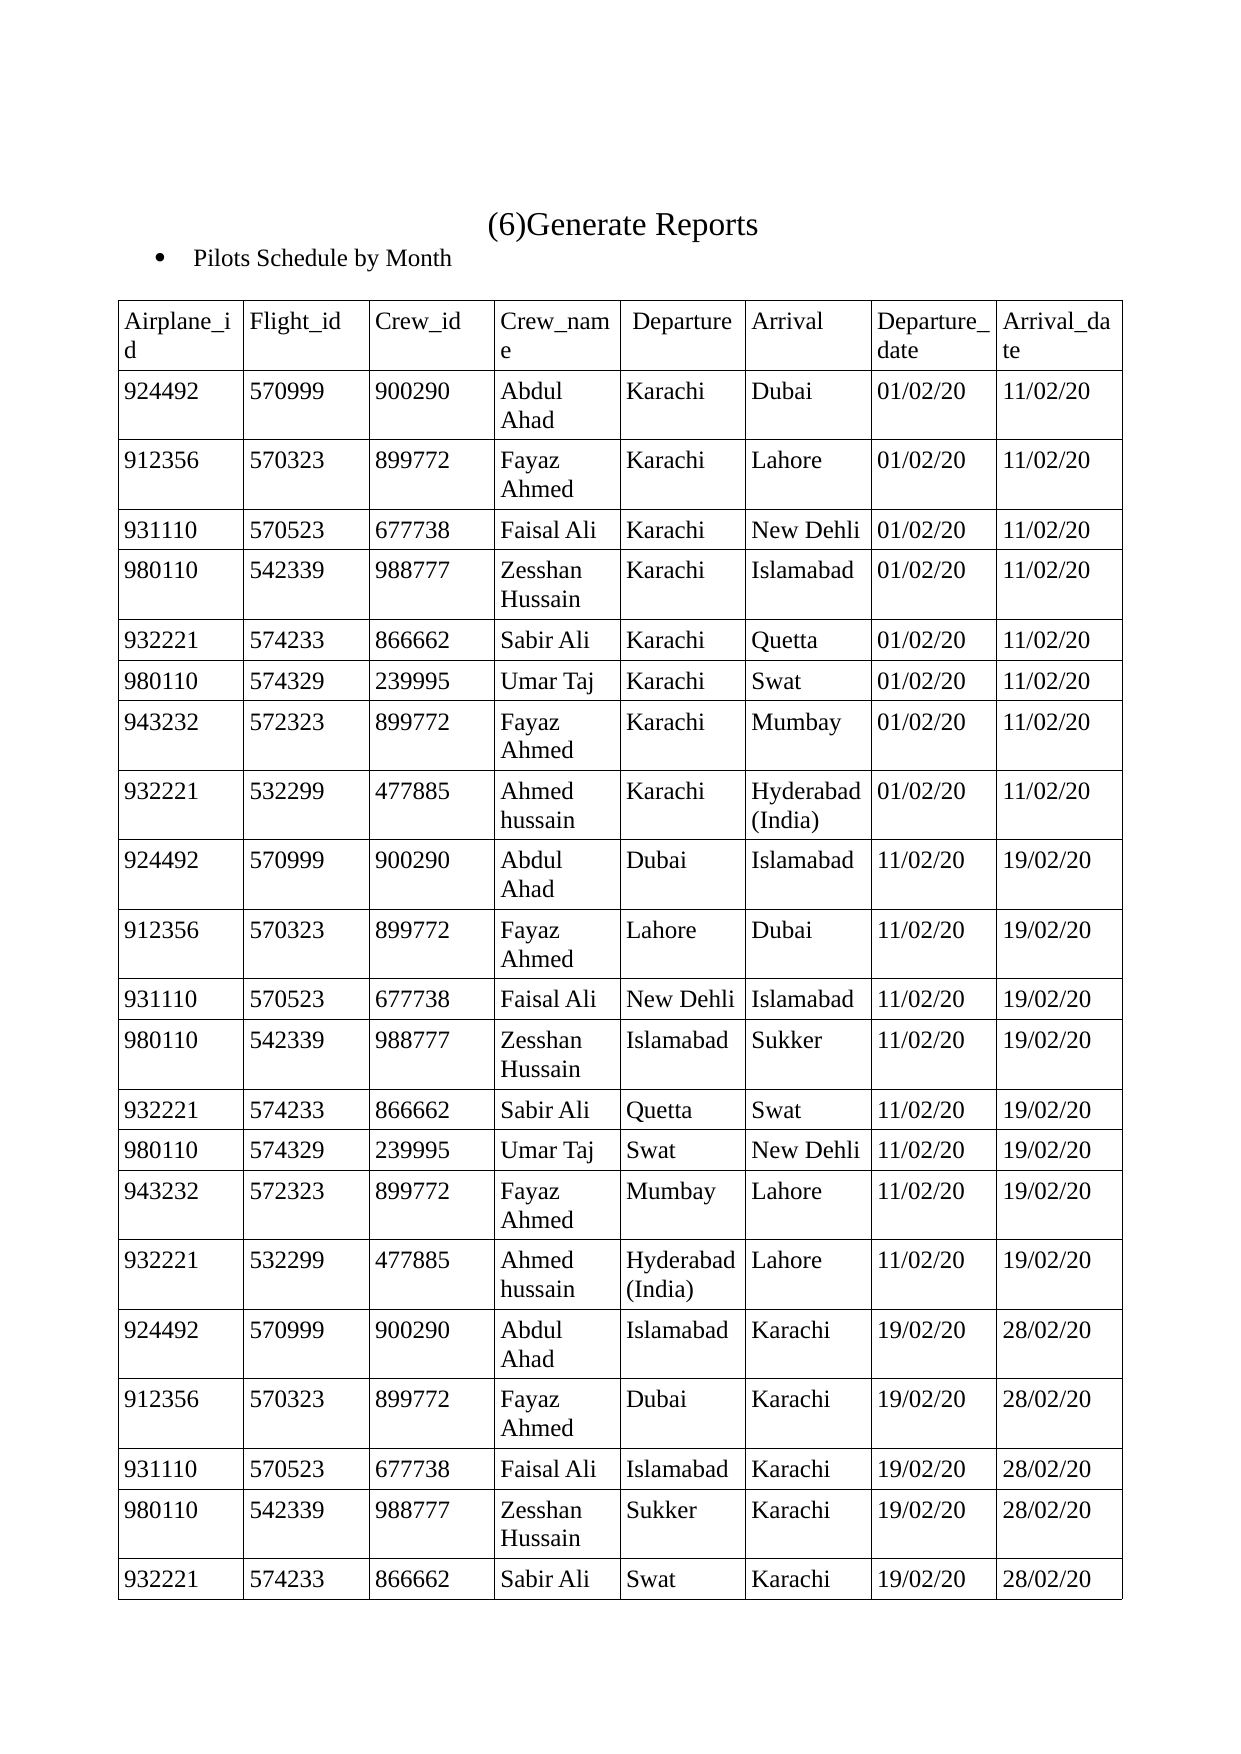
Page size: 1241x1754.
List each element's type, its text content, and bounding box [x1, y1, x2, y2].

table_cell Fayaz Ahmed [495, 1171, 620, 1239]
table_cell Islamabad [746, 550, 871, 619]
table_cell 11/02/20 [997, 550, 1122, 619]
table_cell 570999 [244, 840, 369, 909]
table_cell 28/02/20 [997, 1490, 1122, 1558]
table_cell 899772 [370, 440, 494, 509]
table_cell 980110 [119, 661, 243, 700]
table_cell Lahore [746, 1240, 871, 1309]
list Pilots Schedule by Month [156, 243, 1122, 271]
table_header Crew_id [370, 301, 494, 370]
table_cell 570999 [244, 371, 369, 439]
table_cell 574233 [244, 1090, 369, 1129]
table_cell 01/02/20 [872, 771, 996, 839]
table_cell 931110 [119, 979, 243, 1019]
table_cell 19/02/20 [872, 1490, 996, 1558]
table_cell Umar Taj [495, 1130, 620, 1170]
table_cell 570323 [244, 910, 369, 978]
table_cell 01/02/20 [872, 701, 996, 770]
table_cell 570999 [244, 1310, 369, 1378]
table_cell Karachi [621, 440, 745, 509]
table_cell 01/02/20 [872, 371, 996, 439]
table_header Arrival [746, 301, 871, 370]
table_cell Mumbay [621, 1171, 745, 1239]
table_cell 11/02/20 [872, 1171, 996, 1239]
table_cell Zesshan Hussain [495, 1490, 620, 1558]
table_cell New Dehli [621, 979, 745, 1019]
table_cell 11/02/20 [997, 440, 1122, 509]
table_cell 19/02/20 [997, 1130, 1122, 1170]
table_cell 19/02/20 [997, 1020, 1122, 1088]
table_cell 477885 [370, 771, 494, 839]
table_cell 943232 [119, 701, 243, 770]
table_cell 574233 [244, 620, 369, 659]
table_cell 988777 [370, 550, 494, 619]
table_cell 912356 [119, 440, 243, 509]
table_cell 899772 [370, 701, 494, 770]
table_cell 239995 [370, 661, 494, 700]
table_cell 01/02/20 [872, 661, 996, 700]
table_cell 19/02/20 [872, 1379, 996, 1448]
table_cell 11/02/20 [997, 620, 1122, 659]
table_cell Karachi [746, 1449, 871, 1488]
table_cell Ahmed hussain [495, 771, 620, 839]
table_cell 01/02/20 [872, 550, 996, 619]
table_cell Karachi [621, 371, 745, 439]
text (6)Generate Reports [413, 204, 1122, 243]
table_header Departure [621, 301, 745, 370]
table_header Arrival_date [997, 301, 1122, 370]
table_cell Fayaz Ahmed [495, 1379, 620, 1448]
table_cell 899772 [370, 910, 494, 978]
table_cell 932221 [119, 1240, 243, 1309]
table_cell Quetta [621, 1090, 745, 1129]
table_cell Islamabad [746, 840, 871, 909]
table_cell Hyderabad (India) [746, 771, 871, 839]
table_cell Swat [621, 1559, 745, 1599]
table_cell Sabir Ali [495, 620, 620, 659]
table_cell 932221 [119, 1559, 243, 1599]
table_cell 11/02/20 [997, 510, 1122, 549]
table_cell New Dehli [746, 1130, 871, 1170]
table_cell Islamabad [621, 1310, 745, 1378]
table_cell 912356 [119, 1379, 243, 1448]
table_cell Islamabad [746, 979, 871, 1019]
table_header Flight_id [244, 301, 369, 370]
table_cell 28/02/20 [997, 1310, 1122, 1378]
table_cell Karachi [746, 1310, 871, 1378]
table_cell Dubai [621, 1379, 745, 1448]
table_cell Karachi [746, 1559, 871, 1599]
table_cell Islamabad [621, 1449, 745, 1488]
table_cell Fayaz Ahmed [495, 701, 620, 770]
table_cell 11/02/20 [872, 1020, 996, 1088]
table_cell 900290 [370, 1310, 494, 1378]
table_cell 11/02/20 [997, 371, 1122, 439]
table_cell Karachi [621, 771, 745, 839]
table_cell 11/02/20 [872, 1090, 996, 1129]
table_cell Fayaz Ahmed [495, 910, 620, 978]
table_cell 900290 [370, 371, 494, 439]
table_cell 574329 [244, 1130, 369, 1170]
table_cell 19/02/20 [872, 1310, 996, 1378]
table_cell 532299 [244, 771, 369, 839]
table_header Crew_name [495, 301, 620, 370]
table_cell 574233 [244, 1559, 369, 1599]
table_cell Hyderabad (India) [621, 1240, 745, 1309]
table_cell Karachi [621, 701, 745, 770]
table_cell 570323 [244, 1379, 369, 1448]
table_header Airplane_id [119, 301, 243, 370]
table_cell 477885 [370, 1240, 494, 1309]
table_cell 912356 [119, 910, 243, 978]
table_cell 924492 [119, 1310, 243, 1378]
table_cell 574329 [244, 661, 369, 700]
table_cell 19/02/20 [997, 1240, 1122, 1309]
table_cell 239995 [370, 1130, 494, 1170]
table_cell 980110 [119, 550, 243, 619]
table_cell 988777 [370, 1490, 494, 1558]
table_cell 866662 [370, 620, 494, 659]
table_cell Sukker [621, 1490, 745, 1558]
table_cell 19/02/20 [997, 910, 1122, 978]
table_cell 570523 [244, 979, 369, 1019]
table_cell Ahmed hussain [495, 1240, 620, 1309]
table_cell Lahore [746, 440, 871, 509]
table_cell Karachi [746, 1490, 871, 1558]
table_cell 932221 [119, 771, 243, 839]
table_header Departure_date [872, 301, 996, 370]
table_cell Umar Taj [495, 661, 620, 700]
table_cell 943232 [119, 1171, 243, 1239]
table_cell 899772 [370, 1171, 494, 1239]
table_cell 570523 [244, 1449, 369, 1488]
table_cell Swat [621, 1130, 745, 1170]
table_cell 924492 [119, 840, 243, 909]
table_cell 11/02/20 [872, 1240, 996, 1309]
table_cell Mumbay [746, 701, 871, 770]
table_cell 01/02/20 [872, 510, 996, 549]
table_cell Abdul Ahad [495, 371, 620, 439]
table_cell 542339 [244, 1490, 369, 1558]
table_cell Karachi [621, 620, 745, 659]
table_cell 01/02/20 [872, 440, 996, 509]
table_cell 11/02/20 [997, 771, 1122, 839]
table_cell 19/02/20 [997, 1090, 1122, 1129]
table_cell Karachi [621, 510, 745, 549]
table_cell 19/02/20 [997, 979, 1122, 1019]
table_cell 28/02/20 [997, 1559, 1122, 1599]
table_cell New Dehli [746, 510, 871, 549]
table_cell 570523 [244, 510, 369, 549]
table_cell 932221 [119, 620, 243, 659]
table_cell 988777 [370, 1020, 494, 1088]
table_cell Abdul Ahad [495, 840, 620, 909]
table_cell Faisal Ali [495, 510, 620, 549]
table_cell 866662 [370, 1090, 494, 1129]
table_cell 28/02/20 [997, 1449, 1122, 1488]
table_cell 899772 [370, 1379, 494, 1448]
table_cell 11/02/20 [872, 840, 996, 909]
table_cell Faisal Ali [495, 1449, 620, 1488]
table_cell Islamabad [621, 1020, 745, 1088]
table_cell Swat [746, 1090, 871, 1129]
table_cell Swat [746, 661, 871, 700]
table_cell Sabir Ali [495, 1559, 620, 1599]
table_cell 19/02/20 [872, 1449, 996, 1488]
table_cell 542339 [244, 1020, 369, 1088]
table_cell 11/02/20 [997, 701, 1122, 770]
table_cell 677738 [370, 979, 494, 1019]
table_cell 980110 [119, 1130, 243, 1170]
table_cell 572323 [244, 701, 369, 770]
table_cell Zesshan Hussain [495, 550, 620, 619]
table_cell Fayaz Ahmed [495, 440, 620, 509]
table_cell Zesshan Hussain [495, 1020, 620, 1088]
table_cell 11/02/20 [872, 979, 996, 1019]
table_cell 11/02/20 [997, 661, 1122, 700]
table_cell Dubai [746, 910, 871, 978]
table_cell 931110 [119, 510, 243, 549]
table_cell Lahore [746, 1171, 871, 1239]
table_cell 11/02/20 [872, 1130, 996, 1170]
table_cell Karachi [746, 1379, 871, 1448]
table_cell Quetta [746, 620, 871, 659]
table_cell Abdul Ahad [495, 1310, 620, 1378]
table_cell Karachi [621, 550, 745, 619]
table_cell Karachi [621, 661, 745, 700]
table_cell 28/02/20 [997, 1379, 1122, 1448]
table_cell 866662 [370, 1559, 494, 1599]
table_cell 570323 [244, 440, 369, 509]
table_cell 532299 [244, 1240, 369, 1309]
table_cell 572323 [244, 1171, 369, 1239]
table_cell 19/02/20 [997, 1171, 1122, 1239]
table_cell 19/02/20 [872, 1559, 996, 1599]
table_cell Lahore [621, 910, 745, 978]
table_cell 932221 [119, 1090, 243, 1129]
table_cell 542339 [244, 550, 369, 619]
table_cell 924492 [119, 371, 243, 439]
table_cell 980110 [119, 1490, 243, 1558]
table_cell Sukker [746, 1020, 871, 1088]
table_cell Faisal Ali [495, 979, 620, 1019]
table_cell Dubai [746, 371, 871, 439]
table_cell 931110 [119, 1449, 243, 1488]
table_cell 980110 [119, 1020, 243, 1088]
table_cell 19/02/20 [997, 840, 1122, 909]
table_cell 900290 [370, 840, 494, 909]
table_cell 11/02/20 [872, 910, 996, 978]
table_cell 01/02/20 [872, 620, 996, 659]
table_cell Dubai [621, 840, 745, 909]
table_cell 677738 [370, 1449, 494, 1488]
table_cell 677738 [370, 510, 494, 549]
table_cell Sabir Ali [495, 1090, 620, 1129]
